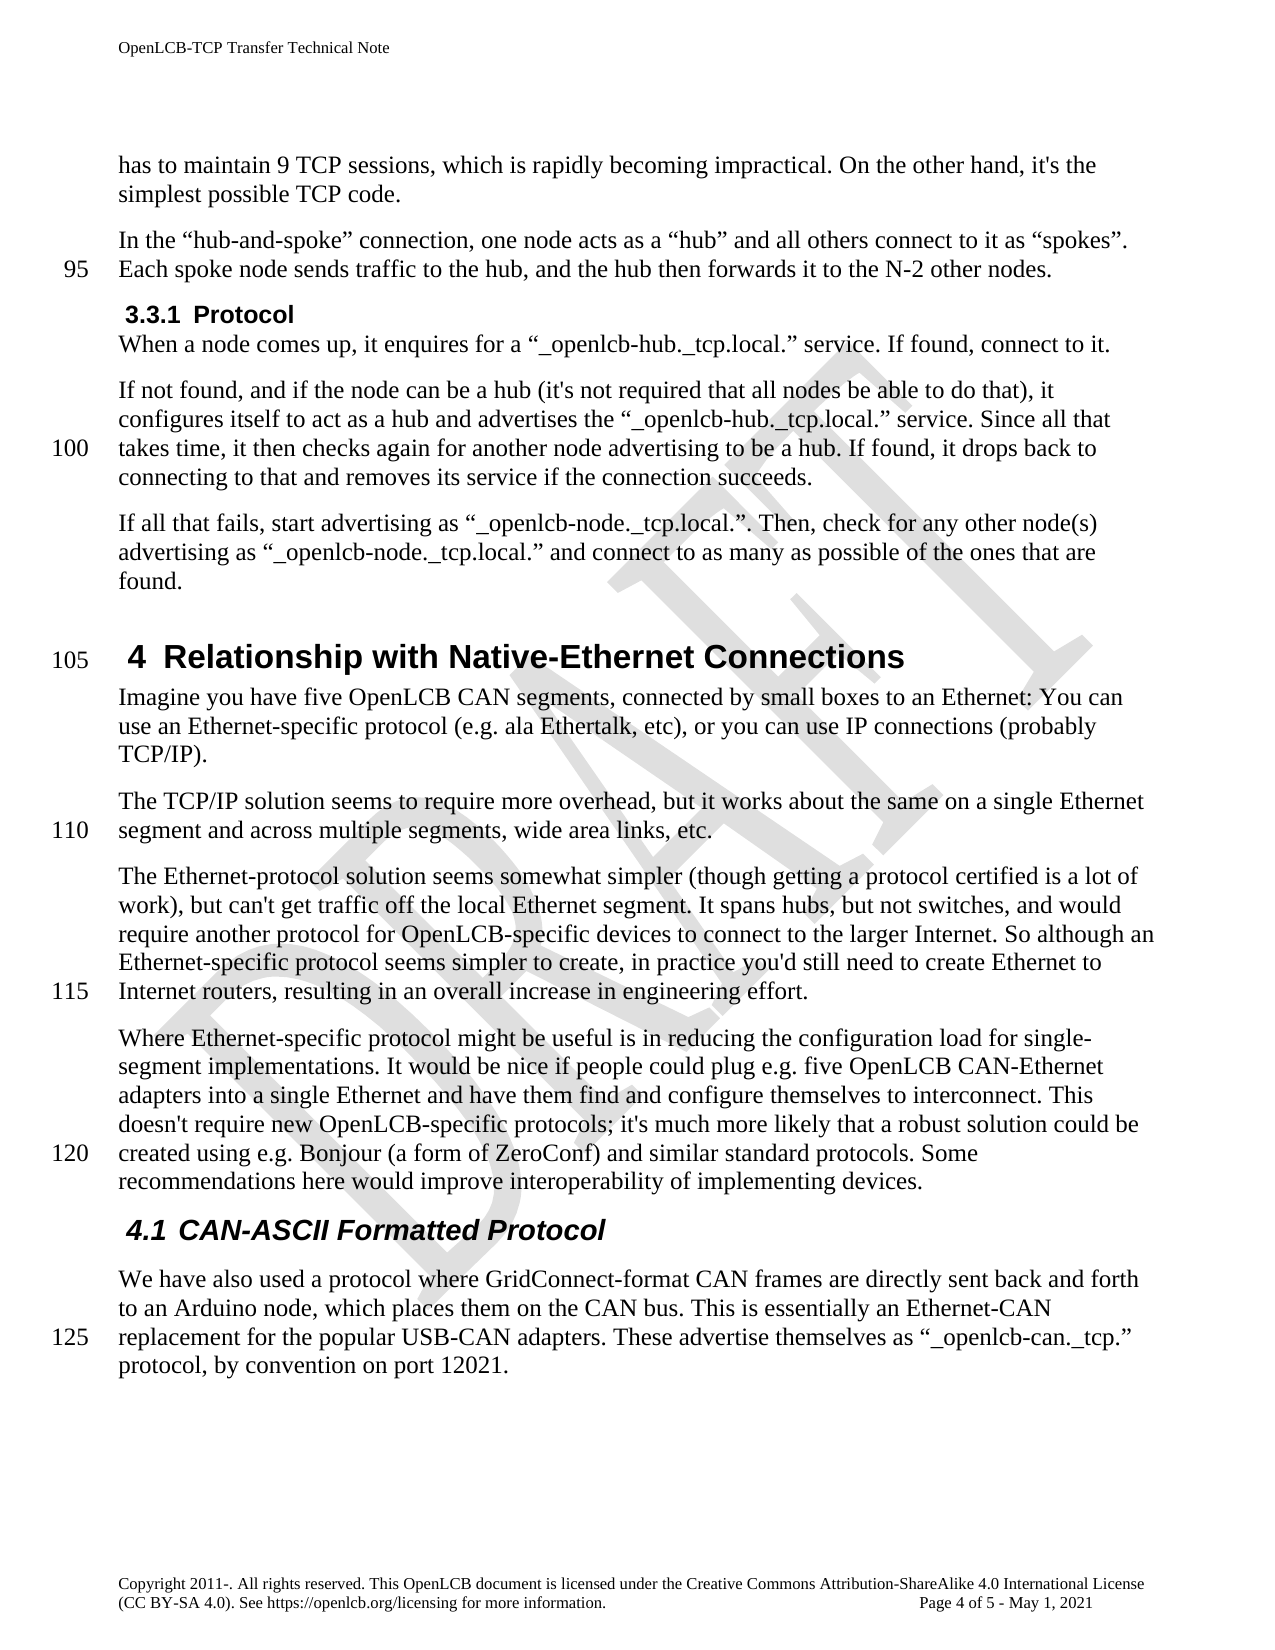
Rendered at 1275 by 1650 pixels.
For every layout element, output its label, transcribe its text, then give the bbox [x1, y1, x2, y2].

text Imagine you have five OpenLCB CAN segments, connected by small boxes to an Ethernet: You can use an Ethernet-specific protocol (e.g. ala Ethertalk, etc), or you can use IP connections (probably TCP/IP). [549, 704, 642, 768]
text The TCP/IP solution seems to require more overhead, but it works about the same on a single Ethernet segment and across multiple segments, wide area links, etc. [118, 786, 624, 843]
text In the “hub-and-spoke” connection, one node acts as a “hub” and all others connect to it as “spokes”. Each spoke node sends traffic to the hub, and the hub then forwards it to the N-2 other nodes. [118, 225, 1157, 283]
subtitle CAN-ASCII Formatted Protocol [118, 1213, 399, 1246]
text Imagine you have five OpenLCB CAN segments, connected by small boxes to an Ethernet: You can use an Ethernet-specific protocol (e.g. ala Ethertalk, etc), or you can use IP connections (probably TCP/IP). [805, 682, 1157, 768]
subtitle Relationship with Native-Ethernet Connections [817, 655, 864, 676]
text Imagine you have five OpenLCB CAN segments, connected by small boxes to an Ethernet: You can use an Ethernet-specific protocol (e.g. ala Ethertalk, etc), or you can use IP connections (probably TCP/IP). [118, 682, 572, 768]
text If not found, and if the node can be a hub (it's not required that all nodes be able to do that), it configures itself to act as a hub and advertises the “_openlcb-hub._tcp.local.” service. Since all that takes time, it then checks again for another node advertising to be a hub. If found, it drops back to connecting to that and removes its service if the connection succeeds. [118, 376, 812, 491]
text Imagine you have five OpenLCB CAN segments, connected by small boxes to an Ethernet: You can use an Ethernet-specific protocol (e.g. ala Ethertalk, etc), or you can use IP connections (probably TCP/IP). [571, 682, 828, 768]
text We have also used a protocol where GridConnect-format CAN frames are directly sent back and forth to an Arduino node, which places them on the CAN bus. This is essentially an Ethernet-CAN replacement for the popular USB-CAN adapters. These advertise themselves as “_openlcb-can._tcp.” protocol, by convention on port 12021. [118, 1264, 1157, 1379]
subtitle CAN-ASCII Formatted Protocol [409, 1213, 486, 1246]
subtitle Relationship with Native-Ethernet Connections [842, 637, 1033, 676]
text The Ethernet-protocol solution seems somewhat simpler (though getting a protocol certified is a lot of work), but can't get traffic off the local Ethernet segment. It spans hubs, but not switches, and would require another protocol for OpenLCB-specific devices to connect to the larger Internet. So although an Ethernet-specific protocol seems simpler to create, in practice you'd still need to create Ethernet to Internet routers, resulting in an overall increase in engineering effort. [670, 861, 1157, 1005]
text The TCP/IP solution seems to require more overhead, but it works about the same on a single Ethernet segment and across multiple segments, wide area links, etc. [724, 786, 882, 843]
text When a node comes up, it enquires for a “_openlcb-hub._tcp.local.” service. If found, connect to it. [118, 329, 1157, 358]
text Where Ethernet-specific protocol might be useful is in reducing the configuration load for single-segment implementations. It would be nice if people could plug e.g. five OpenLCB CAN-Ethernet adapters into a single Ethernet and have them find and configure themselves to interconnect. This doesn't require new OpenLCB-specific protocols; it's much more likely that a robust solution could be created using e.g. Bonjour (a form of ZeroConf) and similar standard protocols. Some recommendations here would improve interoperability of implementing devices. [423, 1023, 1157, 1195]
text Where Ethernet-specific protocol might be useful is in reducing the configuration load for single-segment implementations. It would be nice if people could plug e.g. five OpenLCB CAN-Ethernet adapters into a single Ethernet and have them find and configure themselves to interconnect. This doesn't require new OpenLCB-specific protocols; it's much more likely that a robust solution could be created using e.g. Bonjour (a form of ZeroConf) and similar standard protocols. Some recommendations here would improve interoperability of implementing devices. [219, 1023, 494, 1195]
subtitle Relationship with Native-Ethernet Connections [118, 637, 736, 676]
subtitle Relationship with Native-Ethernet Connections [1064, 637, 1157, 676]
text If all that fails, start advertising as “_openlcb-node._tcp.local.”. Then, check for any other node(s) advertising as “_openlcb-node._tcp.local.” and connect to as many as possible of the ones that are found. [912, 508, 1157, 594]
text The TCP/IP solution seems to require more overhead, but it works about the same on a single Ethernet segment and across multiple segments, wide area links, etc. [897, 786, 1157, 843]
text The Ethernet-protocol solution seems somewhat simpler (though getting a protocol certified is a lot of work), but can't get traffic off the local Ethernet segment. It spans hubs, but not switches, and would require another protocol for OpenLCB-specific devices to connect to the larger Internet. So although an Ethernet-specific protocol seems simpler to create, in practice you'd still need to create Ethernet to Internet routers, resulting in an overall increase in engineering effort. [118, 861, 468, 1005]
text The Ethernet-protocol solution seems somewhat simpler (though getting a protocol certified is a lot of work), but can't get traffic off the local Ethernet segment. It spans hubs, but not switches, and would require another protocol for OpenLCB-specific devices to connect to the larger Internet. So although an Ethernet-specific protocol seems simpler to create, in practice you'd still need to create Ethernet to Internet routers, resulting in an overall increase in engineering effort. [367, 861, 515, 977]
text If all that fails, start advertising as “_openlcb-node._tcp.local.”. Then, check for any other node(s) advertising as “_openlcb-node._tcp.local.” and connect to as many as possible of the ones that are found. [665, 508, 955, 594]
subtitle CAN-ASCII Formatted Protocol [495, 1213, 1157, 1246]
subtitle Relationship with Native-Ethernet Connections [740, 637, 816, 667]
text The TCP/IP solution seems to require more overhead, but it works about the same on a single Ethernet segment and across multiple segments, wide area links, etc. [605, 786, 701, 843]
text Where Ethernet-specific protocol might be useful is in reducing the configuration load for single-segment implementations. It would be nice if people could plug e.g. five OpenLCB CAN-Ethernet adapters into a single Ethernet and have them find and configure themselves to interconnect. This doesn't require new OpenLCB-specific protocols; it's much more likely that a robust solution could be created using e.g. Bonjour (a form of ZeroConf) and similar standard protocols. Some recommendations here would improve interoperability of implementing devices. [118, 1023, 348, 1195]
subtitle Protocol [118, 300, 1157, 329]
text has to maintain 9 TCP sessions, which is rapidly becoming impractical. On the other hand, it's the simplest possible TCP code. [118, 150, 1157, 207]
text The Ethernet-protocol solution seems somewhat simpler (though getting a protocol certified is a lot of work), but can't get traffic off the local Ethernet segment. It spans hubs, but not switches, and would require another protocol for OpenLCB-specific devices to connect to the larger Internet. So although an Ethernet-specific protocol seems simpler to create, in practice you'd still need to create Ethernet to Internet routers, resulting in an overall increase in engineering effort. [513, 861, 721, 1005]
text If not found, and if the node can be a hub (it's not required that all nodes be able to do that), it configures itself to act as a hub and advertises the “_openlcb-hub._tcp.local.” service. Since all that takes time, it then checks again for another node advertising to be a hub. If found, it drops back to connecting to that and removes its service if the connection succeeds. [815, 376, 1157, 491]
text If all that fails, start advertising as “_openlcb-node._tcp.local.”. Then, check for any other node(s) advertising as “_openlcb-node._tcp.local.” and connect to as many as possible of the ones that are found. [118, 508, 680, 594]
